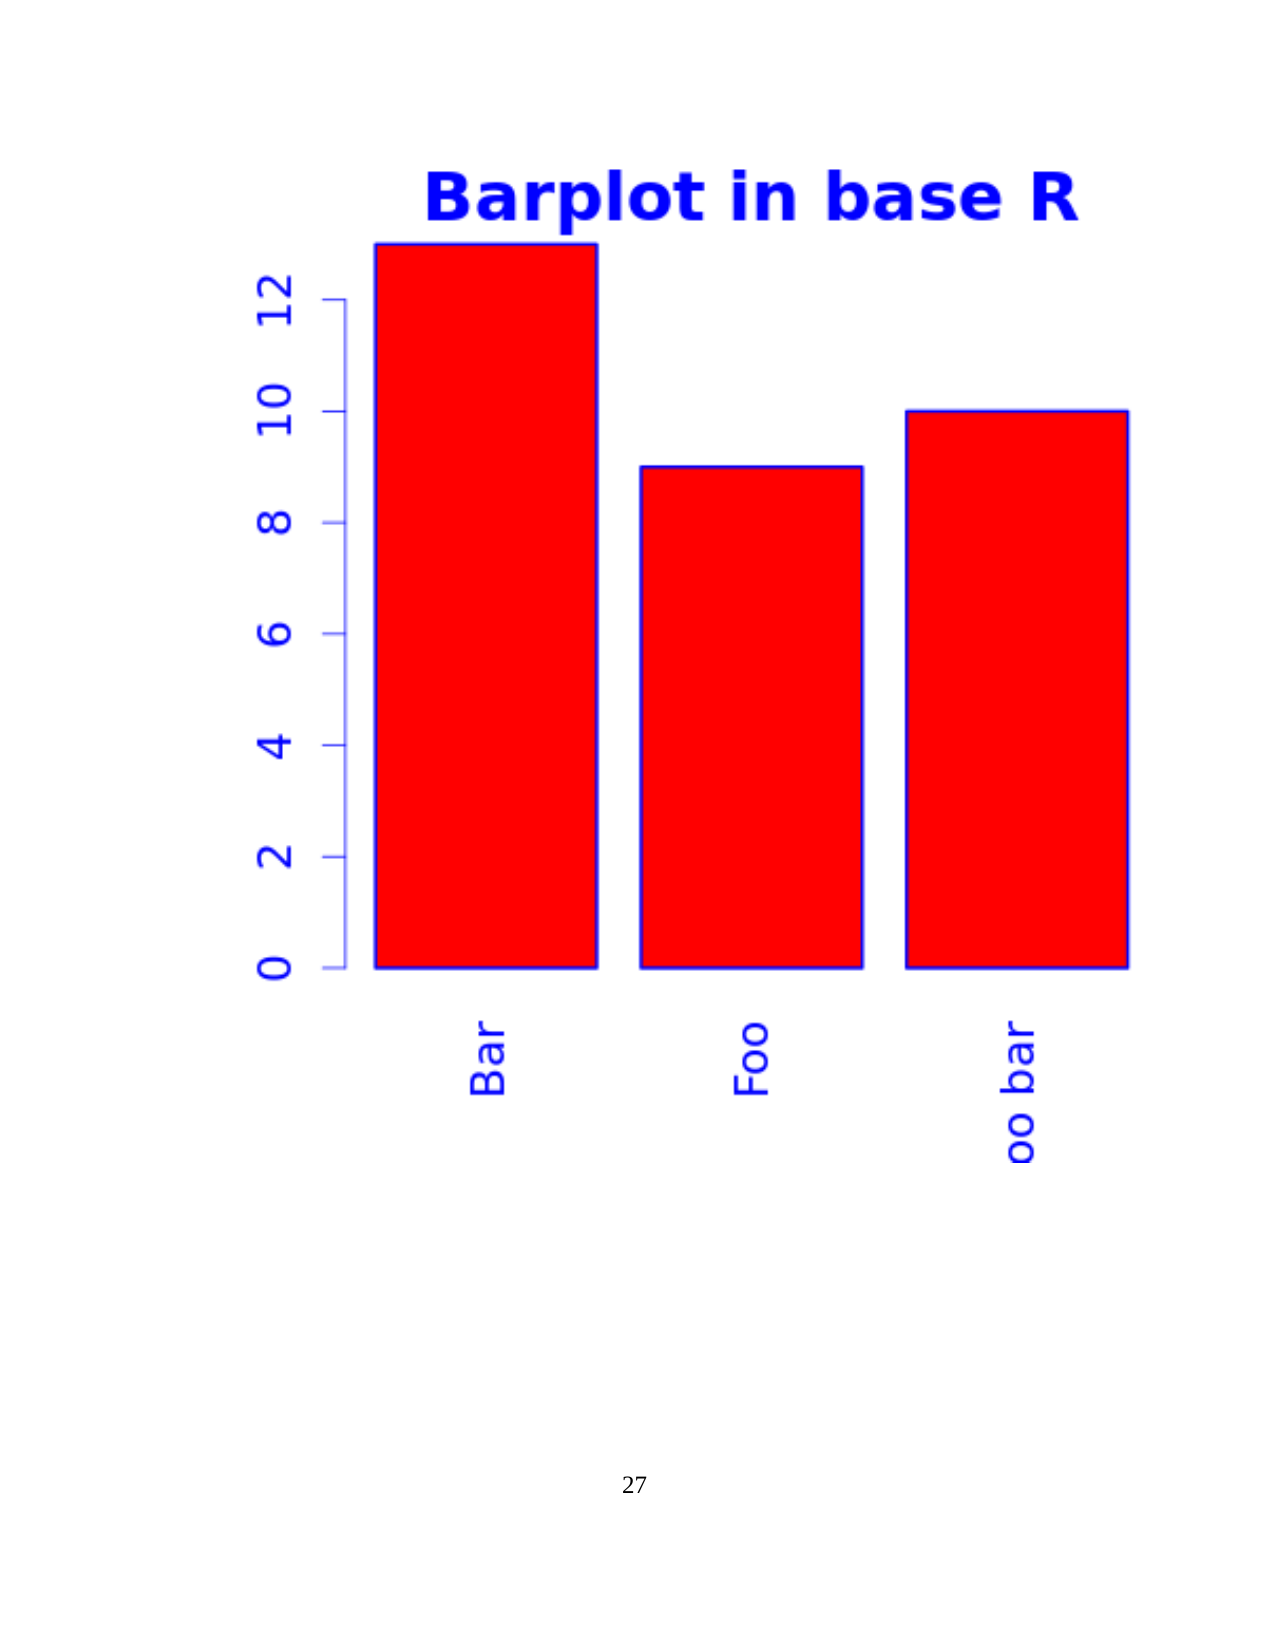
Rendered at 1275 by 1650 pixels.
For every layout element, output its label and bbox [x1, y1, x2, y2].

picture [150, 150, 1163, 1163]
